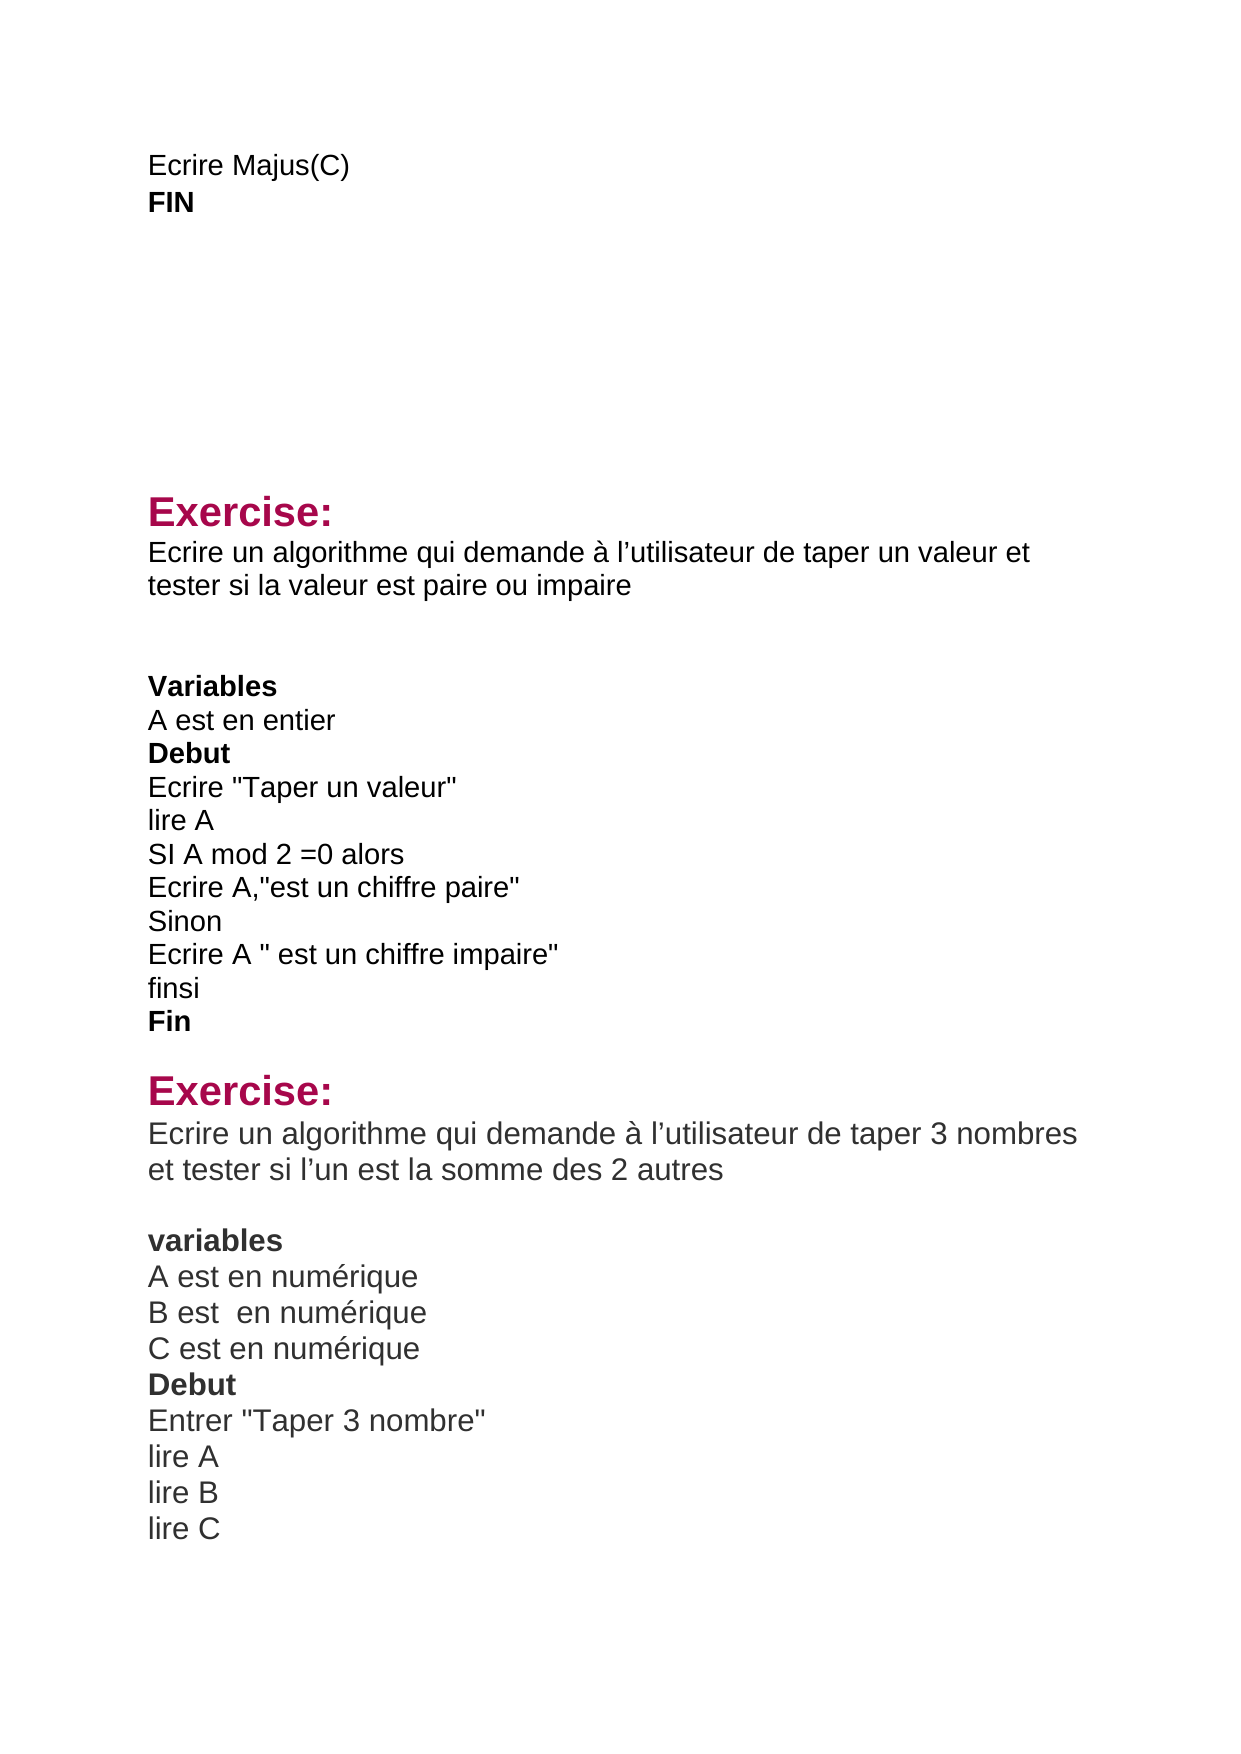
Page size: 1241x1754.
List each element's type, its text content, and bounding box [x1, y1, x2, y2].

text variables [148, 1222, 1093, 1258]
text A est en numérique [148, 1258, 1093, 1294]
text A est en entier [148, 703, 1093, 736]
text Exercise: [148, 487, 1093, 535]
text Ecrire un algorithme qui demande à l’utilisateur de taper un valeur et tester si la valeur est paire ou impaire [148, 535, 1093, 602]
text SI A mod 2 =0 alors [148, 837, 1093, 870]
text Ecrire A " est un chiffre impaire" [148, 937, 1093, 971]
text Ecrire un algorithme qui demande à l’utilisateur de taper 3 nombres et tester si l’un est la somme des 2 autres [148, 1115, 1093, 1187]
text Debut [148, 736, 1093, 770]
text finsi [148, 971, 1093, 1004]
text Ecrire "Taper un valeur" [148, 770, 1093, 803]
text Ecrire A,"est un chiffre paire" [148, 870, 1093, 904]
text C est en numérique [148, 1330, 1093, 1366]
text Exercise: [148, 1067, 1093, 1115]
text lire A [148, 1438, 1093, 1474]
text Debut [148, 1366, 1093, 1402]
text Variables [148, 669, 1093, 703]
text Sinon [148, 904, 1093, 937]
text Fin [148, 1004, 1093, 1038]
text lire A [148, 803, 1093, 837]
text lire C [148, 1510, 1093, 1546]
text Entrer "Taper 3 nombre" [148, 1402, 1093, 1438]
text Ecrire Majus(C) [148, 148, 1093, 181]
text B est en numérique [148, 1294, 1093, 1330]
text FIN [148, 185, 1093, 219]
text lire B [148, 1474, 1093, 1510]
